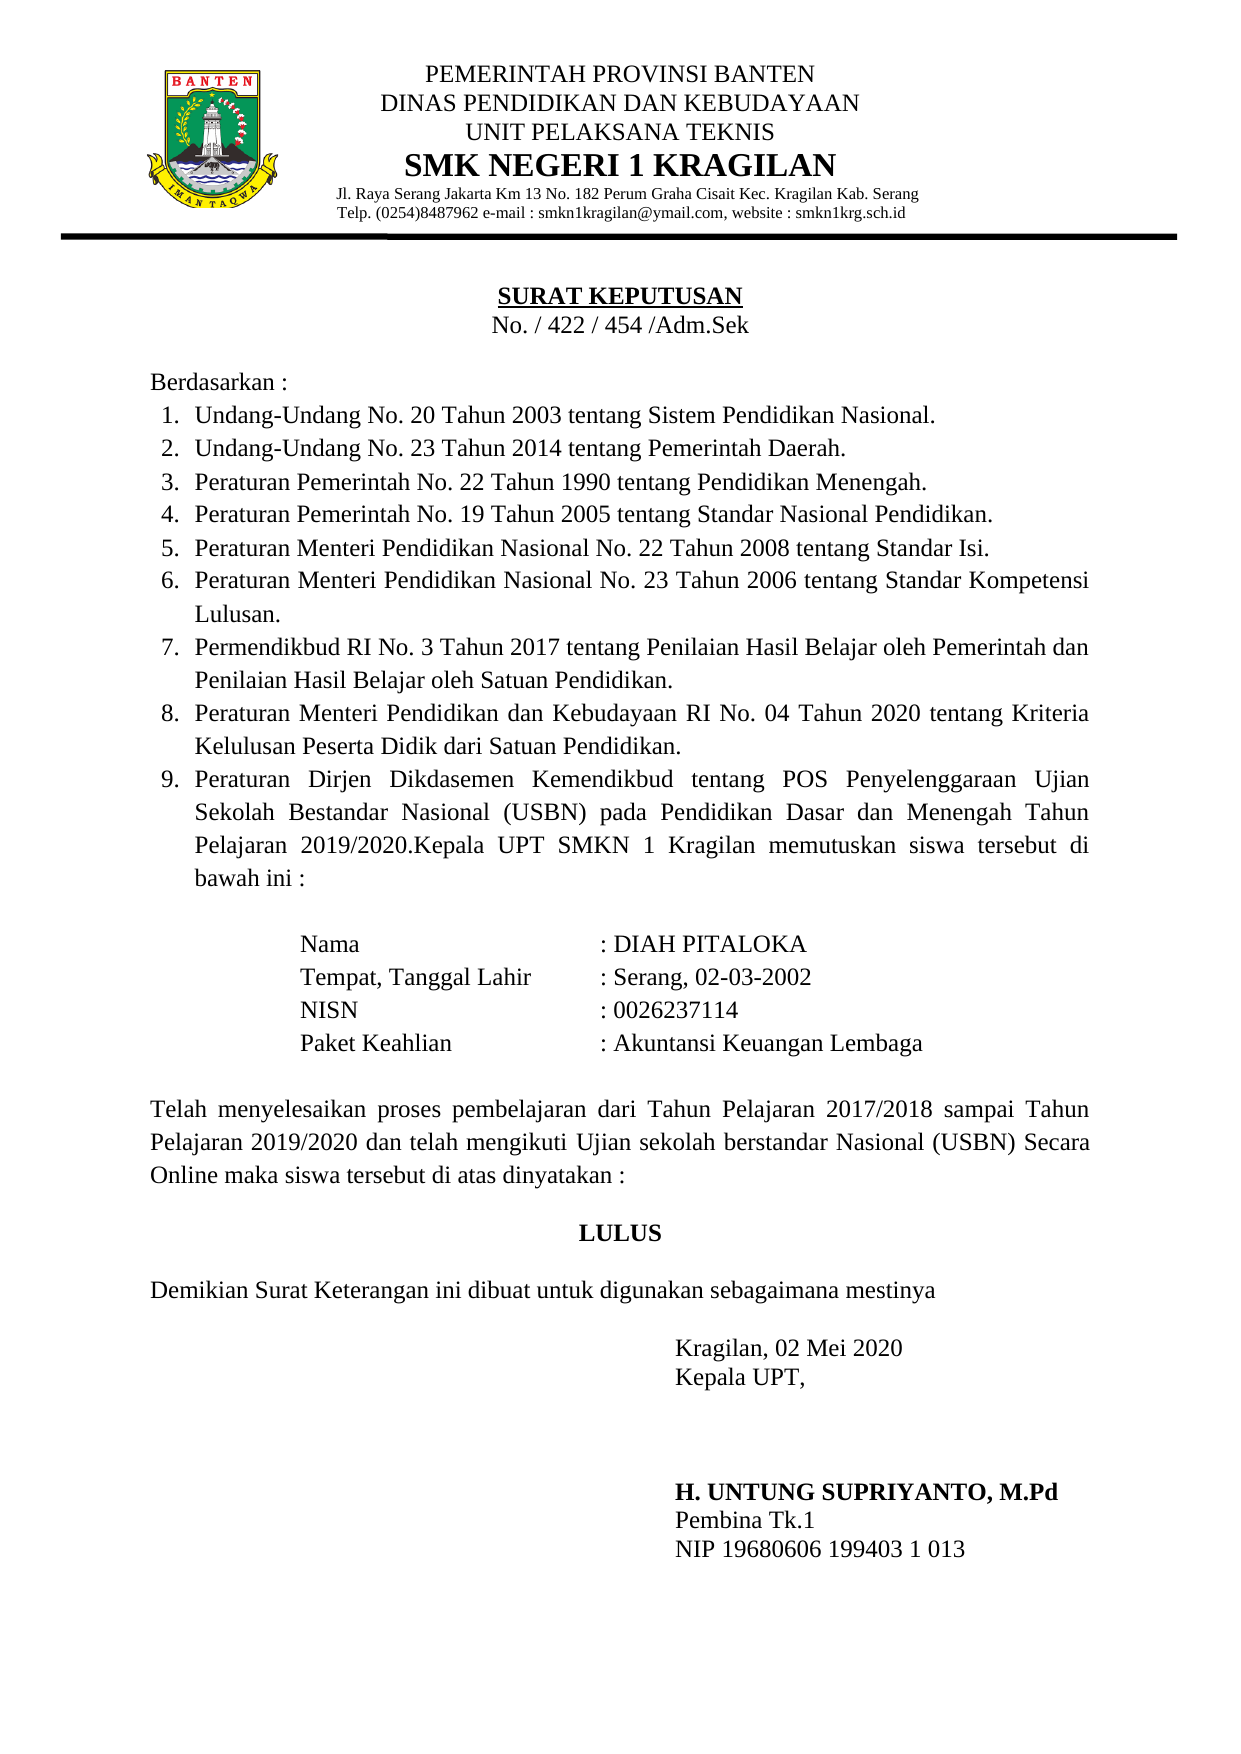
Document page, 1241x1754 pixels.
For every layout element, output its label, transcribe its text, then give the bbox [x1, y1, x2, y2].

text H. UNTUNG SUPRIYANTO, M.Pd [150, 1477, 1090, 1506]
text Pembina Tk.1 [150, 1506, 1090, 1534]
text NISN : 0026237114 [150, 995, 1090, 1024]
list Undang-Undang No. 23 Tahun 2014 tentang Pemerintah Daerah. [179, 433, 1090, 462]
text Paket Keahlian : Akuntansi Keuangan Lembaga [150, 1028, 1090, 1057]
list Permendikbud RI No. 3 Tahun 2017 tentang Penilaian Hasil Belajar oleh Pemerintah dan Penilaian Hasil Belajar oleh Satuan Pendidikan. [179, 632, 1090, 693]
list Undang-Undang No. 20 Tahun 2003 tentang Sistem Pendidikan Nasional. [179, 401, 1090, 429]
text Kragilan, 02 Mei 2020 [150, 1333, 1090, 1362]
list Peraturan Pemerintah No. 19 Tahun 2005 tentang Standar Nasional Pendidikan. [179, 499, 1090, 528]
text SURAT KEPUTUSAN [150, 281, 1090, 310]
text Kepala UPT, [150, 1362, 1090, 1391]
text NIP 19680606 199403 1 013 [150, 1534, 1090, 1563]
picture [146, 70, 279, 208]
text Tempat, Tanggal Lahir : Serang, 02-03-2002 [150, 962, 1090, 991]
text Telah menyelesaikan proses pembelajaran dari Tahun Pelajaran 2017/2018 sampai Tahun Pelajaran 2019/2020 dan telah mengikuti Ujian sekolah berstandar Nasional (USBN) Secara Online maka siswa tersebut di atas dinyatakan : [150, 1094, 1090, 1189]
text No. / 422 / 454 /Adm.Sek [150, 310, 1090, 339]
list Peraturan Menteri Pendidikan dan Kebudayaan RI No. 04 Tahun 2020 tentang Kriteria Kelulusan Peserta Didik dari Satuan Pendidikan. [179, 698, 1090, 759]
text Demikian Surat Keterangan ini dibuat untuk digunakan sebagaimana mestinya [150, 1276, 1090, 1304]
text Berdasarkan : [150, 367, 1090, 396]
list Peraturan Dirjen Dikdasemen Kemendikbud tentang POS Penyelenggaraan Ujian Sekolah Bestandar Nasional (USBN) pada Pendidikan Dasar dan Menengah Tahun Pelajaran 2019/2020.Kepala UPT SMKN 1 Kragilan memutuskan siswa tersebut di bawah ini : [179, 764, 1090, 892]
list Peraturan Pemerintah No. 22 Tahun 1990 tentang Pendidikan Menengah. [179, 467, 1090, 495]
list Peraturan Menteri Pendidikan Nasional No. 23 Tahun 2006 tentang Standar Kompetensi Lulusan. [179, 566, 1090, 627]
text LULUS [150, 1218, 1090, 1247]
text Nama : DIAH PITALOKA [150, 929, 1090, 958]
list Peraturan Menteri Pendidikan Nasional No. 22 Tahun 2008 tentang Standar Isi. [179, 533, 1090, 561]
